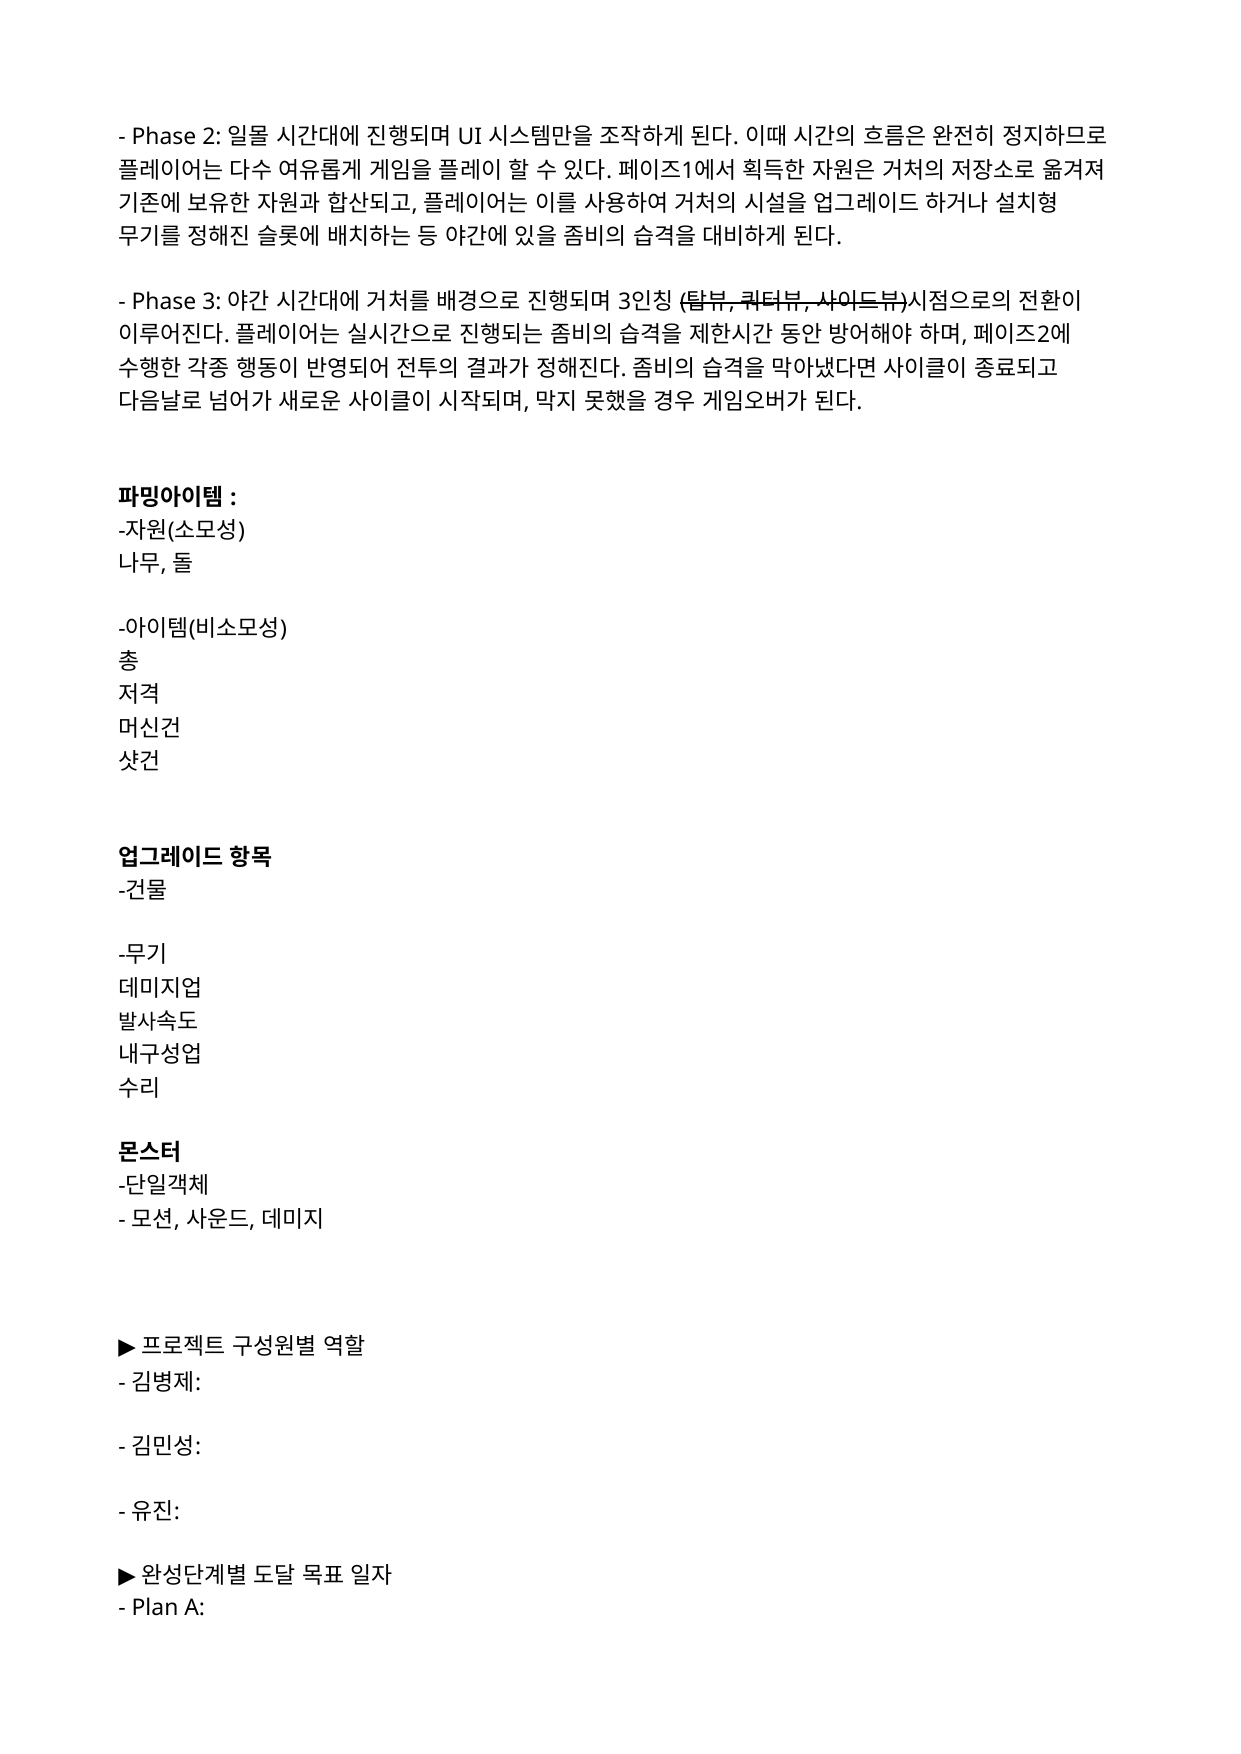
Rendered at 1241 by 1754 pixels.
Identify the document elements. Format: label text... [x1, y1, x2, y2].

text 총 [118, 643, 1122, 676]
text - 모션, 사운드, 데미지 [118, 1200, 1122, 1234]
text 샷건 [118, 743, 1122, 776]
text 데미지업 [118, 970, 1122, 1003]
text - Plan A: [118, 1591, 1122, 1622]
text 내구성업 [118, 1036, 1122, 1069]
text -자원(소모성) [118, 512, 1122, 545]
text 저격 [118, 676, 1122, 709]
text 나무, 돌 [118, 545, 1122, 578]
text ▶ 완성단계별 도달 목표 일자 [118, 1557, 1122, 1591]
text -아이템(비소모성) [118, 610, 1122, 643]
text - 유진: [118, 1493, 1122, 1526]
text 머신건 [118, 709, 1122, 743]
text - Phase 3: 야간 시간대에 거처를 배경으로 진행되며 3인칭 (탑뷰, 쿼터뷰, 사이드뷰)시점으로의 전환이 이루어진다. 플레이어는 실시간으로 진행되는 좀비의 습격을 제한시간 동안 방어해야 하며, 페이즈2에 수행한 각종 행동이 반영되어 전투의 결과가 정해진다. 좀비의 습격을 막아냈다면 사이클이 종료되고 다음날로 넘어가 새로운 사이클이 시작되며, 막지 못했을 경우 게임오버가 된다. [118, 283, 1122, 416]
text - 김민성: [118, 1428, 1122, 1461]
text 몬스터 [118, 1134, 1122, 1167]
text - Phase 2: 일몰 시간대에 진행되며 UI 시스템만을 조작하게 된다. 이때 시간의 흐름은 완전히 정지하므로 플레이어는 다수 여유롭게 게임을 플레이 할 수 있다. 페이즈1에서 획득한 자원은 거처의 저장소로 옮겨져 기존에 보유한 자원과 합산되고, 플레이어는 이를 사용하여 거처의 시설을 업그레이드 하거나 설치형 무기를 정해진 슬롯에 배치하는 등 야간에 있을 좀비의 습격을 대비하게 된다. [118, 118, 1122, 251]
text 발사속도 [118, 1003, 1122, 1036]
text 업그레이드 항목 [118, 838, 1122, 872]
text ﻿▶ 프로젝트 구성원별 역할 [118, 1327, 1122, 1363]
text -단일객체 [118, 1167, 1122, 1200]
text -무기 [118, 936, 1122, 970]
text 수리 [118, 1069, 1122, 1103]
text - 김병제: [118, 1363, 1122, 1397]
text 파밍아이템 : [118, 478, 1122, 512]
text -건물 [118, 872, 1122, 905]
